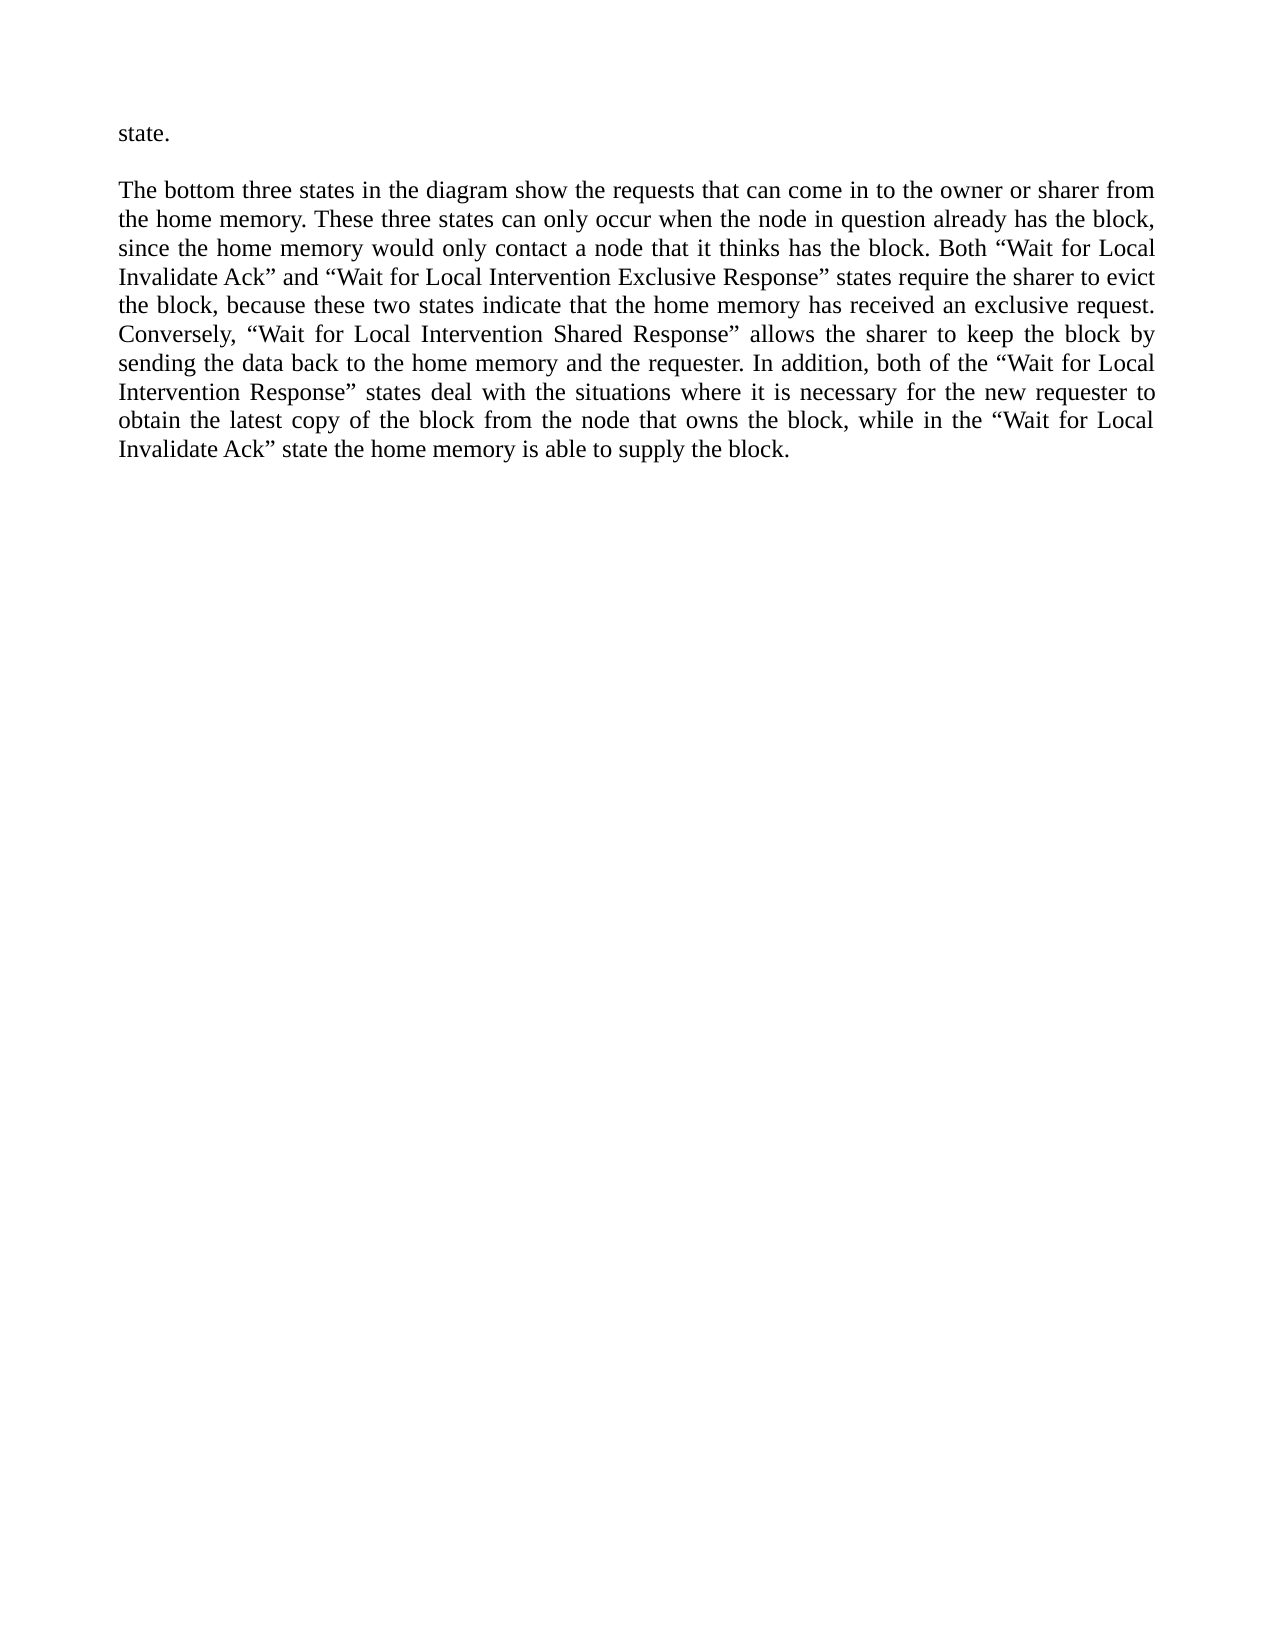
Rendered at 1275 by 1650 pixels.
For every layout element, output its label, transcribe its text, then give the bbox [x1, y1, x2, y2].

text state. [118, 118, 1157, 147]
text The bottom three states in the diagram show the requests that can come in to the owner or sharer from the home memory. These three states can only occur when the node in question already has the block, since the home memory would only contact a node that it thinks has the block. Both “Wait for Local Invalidate Ack” and “Wait for Local Intervention Exclusive Response” states require the sharer to evict the block, because these two states indicate that the home memory has received an exclusive request. Conversely, “Wait for Local Intervention Shared Response” allows the sharer to keep the block by sending the data back to the home memory and the requester. In addition, both of the “Wait for Local Intervention Response” states deal with the situations where it is necessary for the new requester to obtain the latest copy of the block from the node that owns the block, while in the “Wait for Local Invalidate Ack” state the home memory is able to supply the block. [118, 176, 1157, 463]
